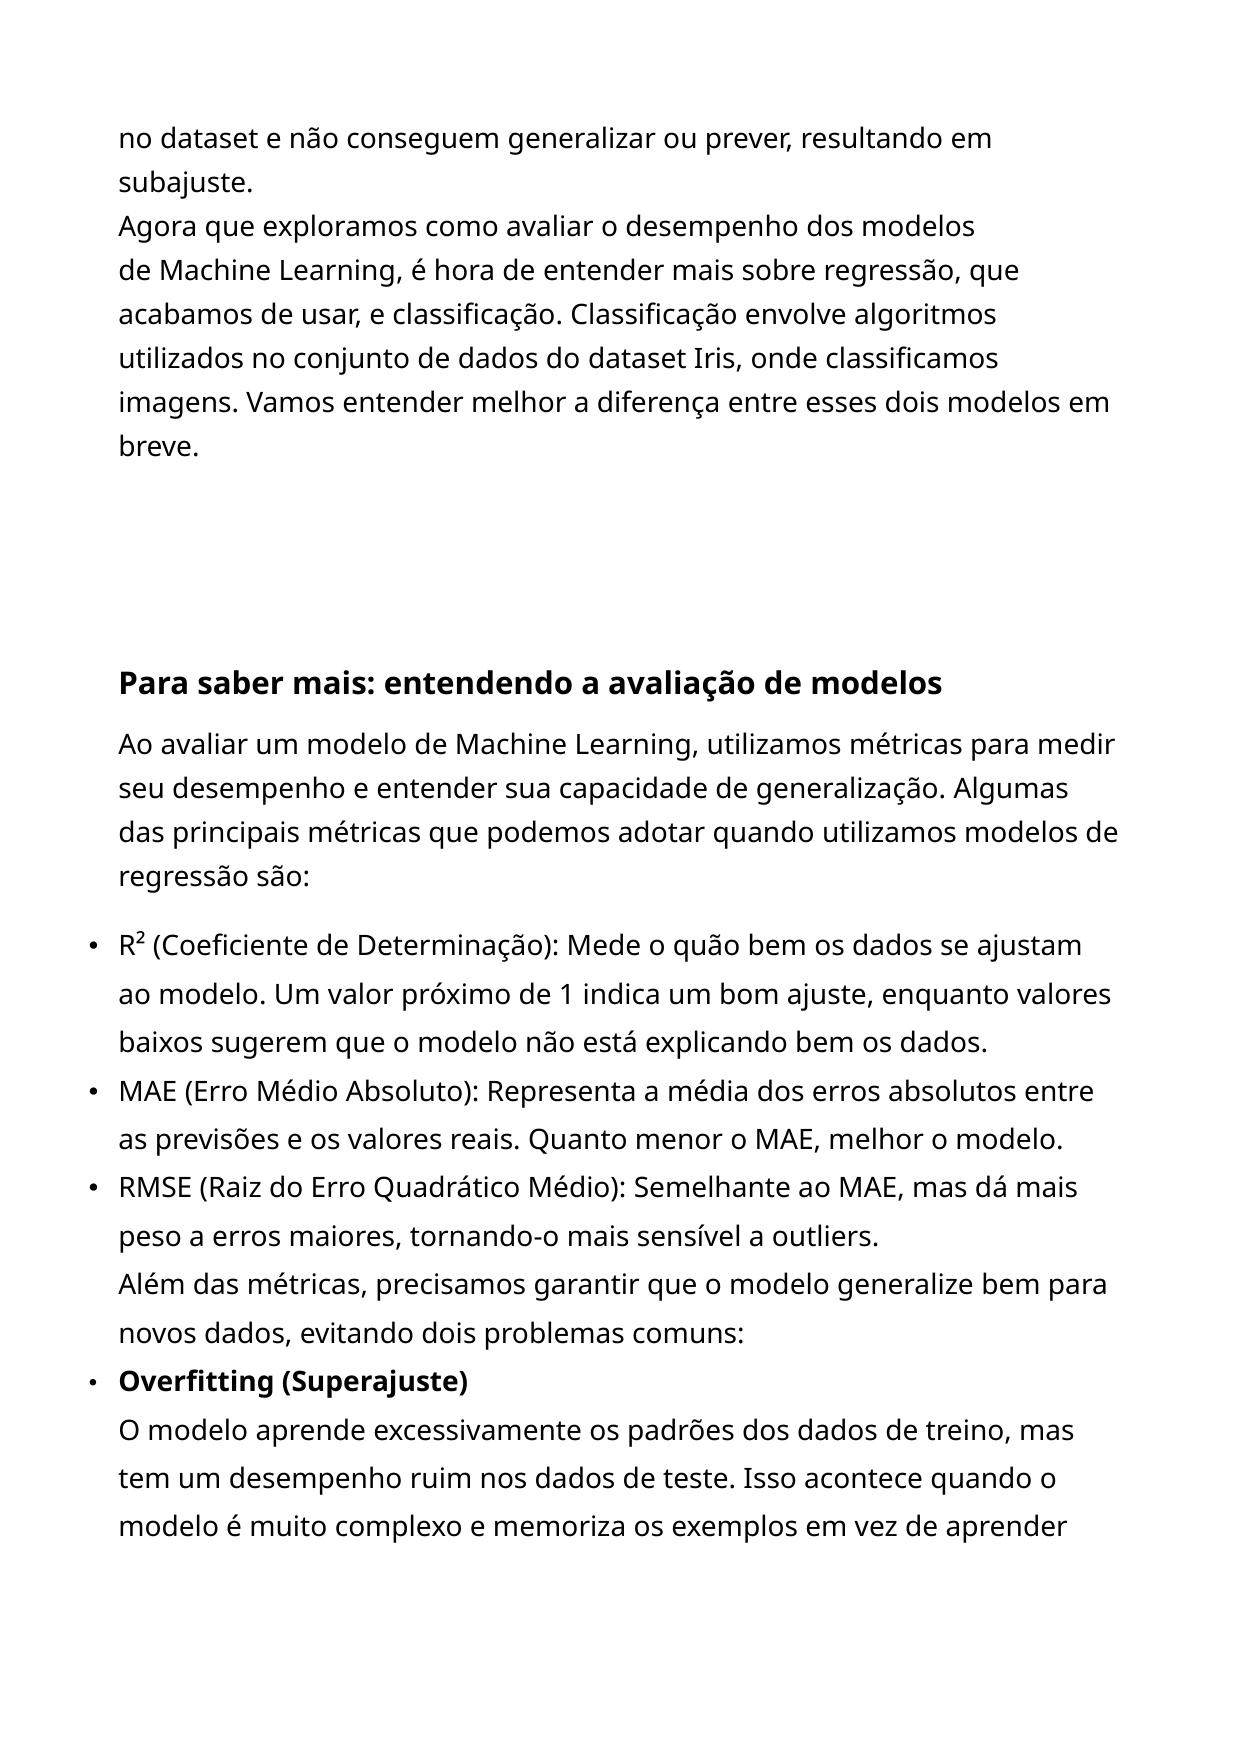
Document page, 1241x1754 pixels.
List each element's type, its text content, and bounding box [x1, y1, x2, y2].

text Ao avaliar um modelo de Machine Learning, utilizamos métricas para medir seu desempenho e entender sua capacidade de generalização. Algumas das principais métricas que podemos adotar quando utilizamos modelos de regressão são: [118, 724, 1122, 895]
text Agora que exploramos como avaliar o desempenho dos modelos de Machine Learning, é hora de entender mais sobre regressão, que acabamos de usar, e classificação. Classificação envolve algoritmos utilizados no conjunto de dados do dataset Iris, onde classificamos imagens. Vamos entender melhor a diferença entre esses dois modelos em breve. [118, 206, 1122, 465]
list Overfitting (Superajuste) [118, 1351, 1122, 1400]
list R² (Coeficiente de Determinação): Mede o quão bem os dados se ajustam ao modelo. Um valor próximo de 1 indica um bom ajuste, enquanto valores baixos sugerem que o modelo não está explicando bem os dados. [118, 915, 1122, 1061]
text no dataset e não conseguem generalizar ou prever, resultando em subajuste. [118, 118, 1122, 201]
text O modelo aprende excessivamente os padrões dos dados de treino, mas tem um desempenho ruim nos dados de teste. Isso acontece quando o modelo é muito complexo e memoriza os exemplos em vez de aprender [118, 1400, 1122, 1545]
text Para saber mais: entendendo a avaliação de modelos [118, 661, 1122, 704]
list MAE (Erro Médio Absoluto): Representa a média dos erros absolutos entre as previsões e os valores reais. Quanto menor o MAE, melhor o modelo. [118, 1061, 1122, 1158]
text Além das métricas, precisamos garantir que o modelo generalize bem para novos dados, evitando dois problemas comuns: [118, 1254, 1122, 1351]
list RMSE (Raiz do Erro Quadrático Médio): Semelhante ao MAE, mas dá mais peso a erros maiores, tornando-o mais sensível a outliers. [118, 1158, 1122, 1254]
